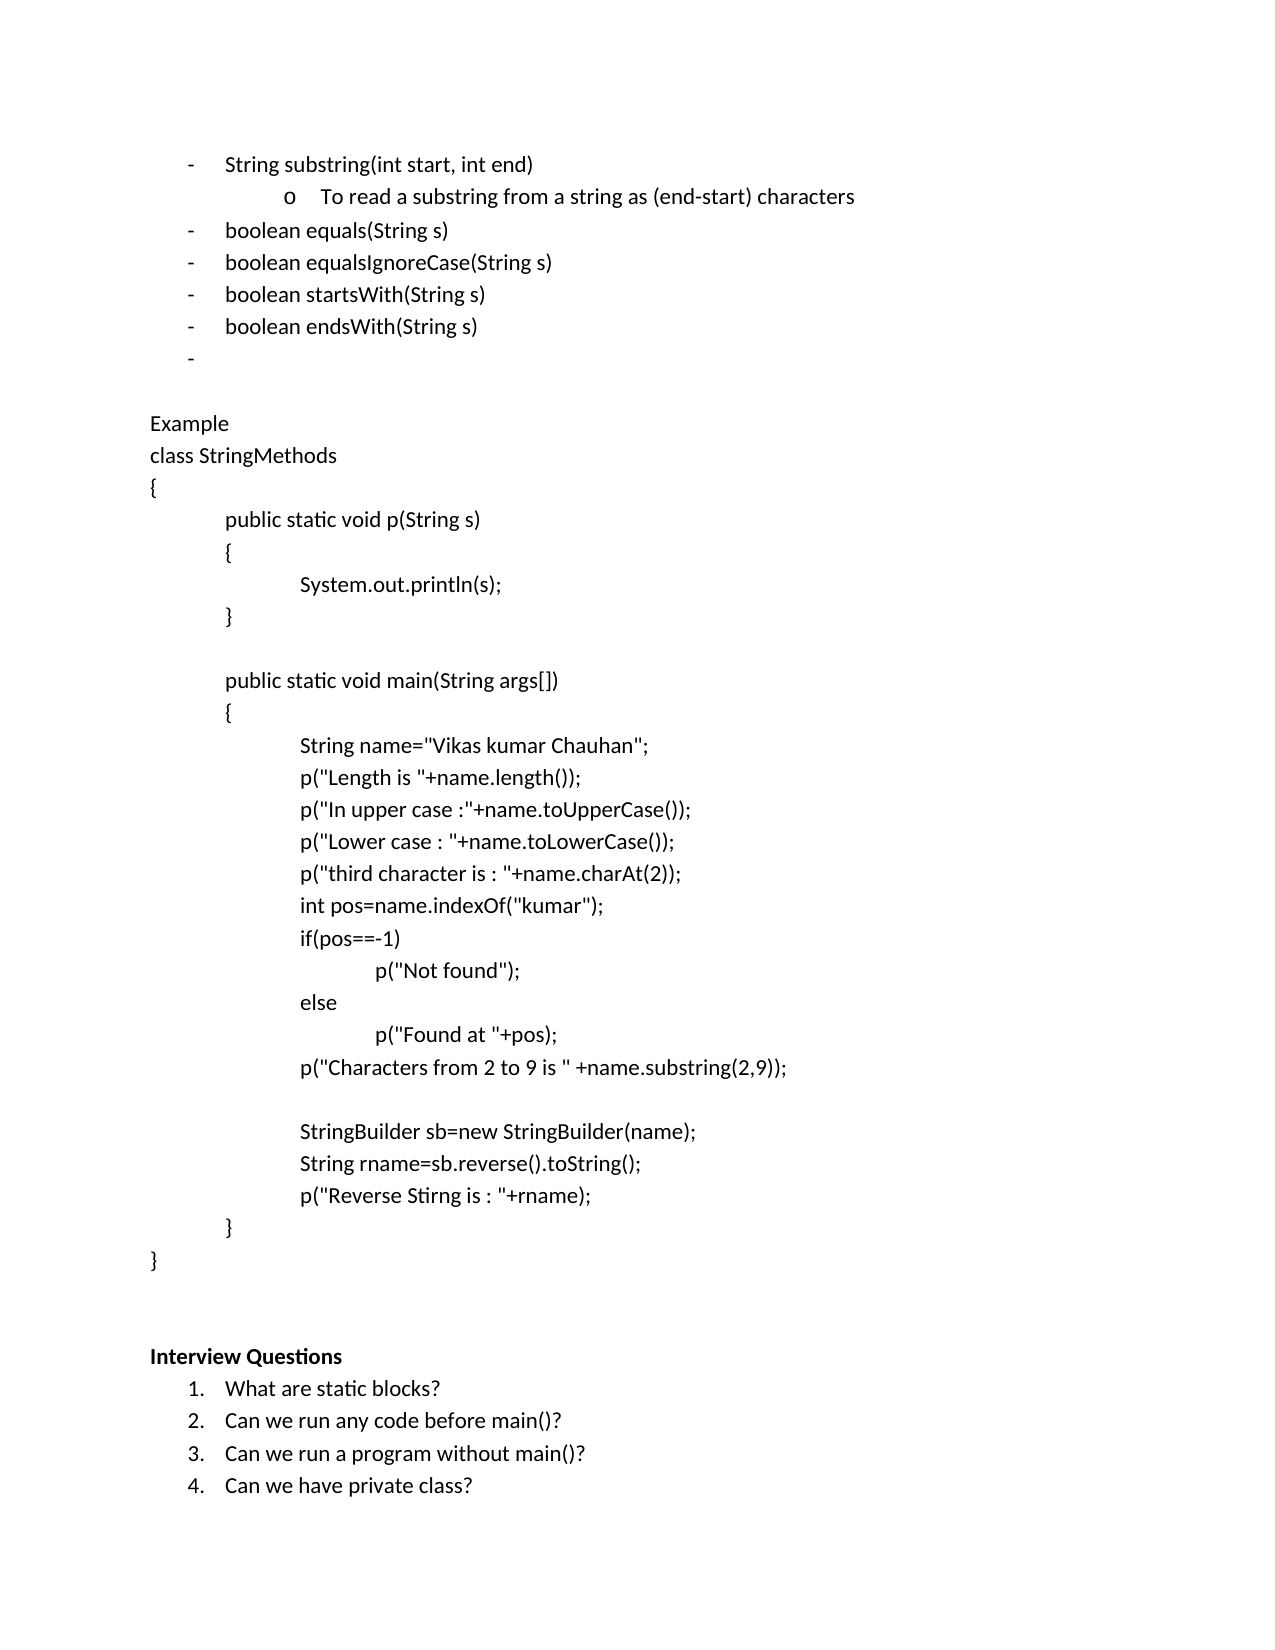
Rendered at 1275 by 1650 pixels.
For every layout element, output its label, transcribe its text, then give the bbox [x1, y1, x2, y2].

text String rname=sb.reverse().toString(); [150, 1149, 1125, 1177]
text Example [150, 409, 1125, 437]
text } [150, 1246, 1125, 1274]
list What are static blocks? [187, 1374, 1125, 1402]
text p("Lower case : "+name.toLowerCase()); [150, 827, 1125, 855]
text p("Characters from 2 to 9 is " +name.substring(2,9)); [150, 1053, 1125, 1081]
list String substring(int start, int end) [187, 150, 1125, 178]
text { [150, 538, 1125, 566]
text } [150, 602, 1125, 630]
list To read a substring from a string as (end-start) characters [283, 182, 1125, 211]
text p("third character is : "+name.charAt(2)); [150, 859, 1125, 887]
list boolean endsWith(String s) [187, 312, 1125, 340]
text else [150, 988, 1125, 1016]
list boolean startsWith(String s) [187, 280, 1125, 308]
list Can we run a program without main()? [187, 1439, 1125, 1467]
text StringBuilder sb=new StringBuilder(name); [150, 1117, 1125, 1145]
text public static void p(String s) [150, 505, 1125, 533]
text { [150, 473, 1125, 501]
text p("Not found"); [150, 956, 1125, 984]
text p("Length is "+name.length()); [150, 763, 1125, 791]
text public static void main(String args[]) [150, 666, 1125, 694]
text p("Reverse Stirng is : "+rname); [150, 1181, 1125, 1209]
text System.out.println(s); [150, 570, 1125, 598]
text { [150, 698, 1125, 727]
text if(pos==-1) [150, 924, 1125, 952]
text int pos=name.indexOf("kumar"); [150, 892, 1125, 920]
list boolean equals(String s) [187, 216, 1125, 244]
text Interview Questions [150, 1342, 1125, 1370]
text String name="Vikas kumar Chauhan"; [150, 731, 1125, 759]
list Can we have private class? [187, 1471, 1125, 1499]
list Can we run any code before main()? [187, 1407, 1125, 1435]
text } [150, 1213, 1125, 1242]
list boolean equalsIgnoreCase(String s) [187, 248, 1125, 276]
text p("In upper case :"+name.toUpperCase()); [150, 795, 1125, 823]
text p("Found at "+pos); [150, 1020, 1125, 1048]
text class StringMethods [150, 441, 1125, 469]
